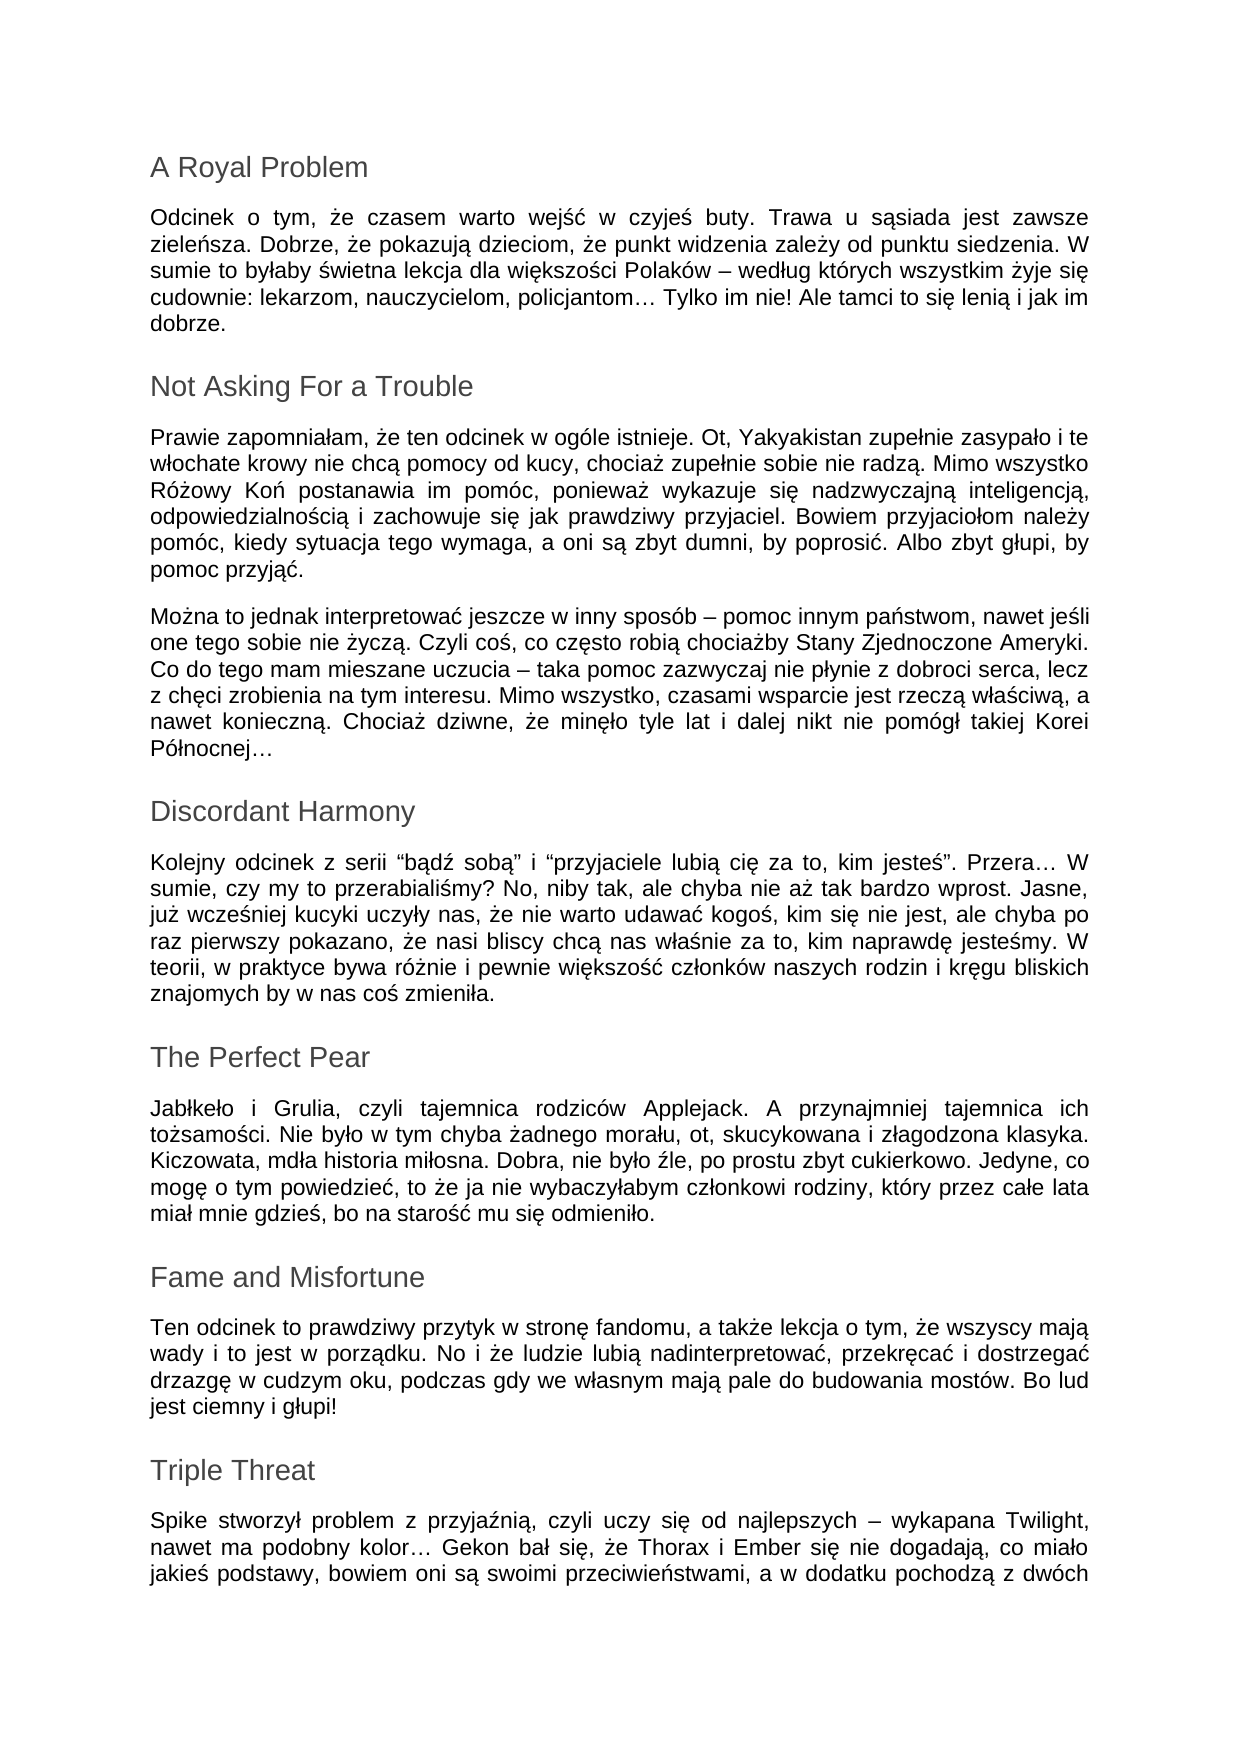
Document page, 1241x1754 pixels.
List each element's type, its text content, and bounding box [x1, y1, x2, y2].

text Odcinek o tym, że czasem warto wejść w czyjeś buty. Trawa u sąsiada jest zawsze zieleńsza. Dobrze, że pokazują dzieciom, że punkt widzenia zależy od punktu siedzenia. W sumie to byłaby świetna lekcja dla większości Polaków – według których wszystkim żyje się cudownie: lekarzom, nauczycielom, policjantom… Tylko im nie! Ale tamci to się lenią i jak im dobrze. [150, 204, 1090, 336]
subtitle Discordant Harmony [150, 794, 1090, 828]
text Kolejny odcinek z serii “bądź sobą” i “przyjaciele lubią cię za to, kim jesteś”. Przera… W sumie, czy my to przerabialiśmy? No, niby tak, ale chyba nie aż tak bardzo wprost. Jasne, już wcześniej kucyki uczyły nas, że nie warto udawać kogoś, kim się nie jest, ale chyba po raz pierwszy pokazano, że nasi bliscy chcą nas właśnie za to, kim naprawdę jesteśmy. W teorii, w praktyce bywa różnie i pewnie większość członków naszych rodzin i kręgu bliskich znajomych by w nas coś zmieniła. [150, 849, 1090, 1007]
subtitle The Perfect Pear [150, 1040, 1090, 1074]
text Jabłkeło i Grulia, czyli tajemnica rodziców Applejack. A przynajmniej tajemnica ich tożsamości. Nie było w tym chyba żadnego morału, ot, skucykowana i złagodzona klasyka. Kiczowata, mdła historia miłosna. Dobra, nie było źle, po prostu zbyt cukierkowo. Jedyne, co mogę o tym powiedzieć, to że ja nie wybaczyłabym członkowi rodziny, który przez całe lata miał mnie gdzieś, bo na starość mu się odmieniło. [150, 1094, 1090, 1226]
subtitle A Royal Problem [150, 150, 1090, 183]
text Spike stworzył problem z przyjaźnią, czyli uczy się od najlepszych – wykapana Twilight, nawet ma podobny kolor… Gekon bał się, że Thorax i Ember się nie dogadają, co miało jakieś podstawy, bowiem oni są swoimi przeciwieństwami, a w dodatku pochodzą z dwóch [150, 1507, 1090, 1586]
subtitle Fame and Misfortune [150, 1259, 1090, 1293]
text Prawie zapomniałam, że ten odcinek w ogóle istnieje. Ot, Yakyakistan zupełnie zasypało i te włochate krowy nie chcą pomocy od kucy, chociaż zupełnie sobie nie radzą. Mimo wszystko Różowy Koń postanawia im pomóc, ponieważ wykazuje się nadzwyczajną inteligencją, odpowiedzialnością i zachowuje się jak prawdziwy przyjaciel. Bowiem przyjaciołom należy pomóc, kiedy sytuacja tego wymaga, a oni są zbyt dumni, by poprosić. Albo zbyt głupi, by pomoc przyjąć. [150, 424, 1090, 582]
text Można to jednak interpretować jeszcze w inny sposób – pomoc innym państwom, nawet jeśli one tego sobie nie życzą. Czyli coś, co często robią chociażby Stany Zjednoczone Ameryki. Co do tego mam mieszane uczucia – taka pomoc zazwyczaj nie płynie z dobroci serca, lecz z chęci zrobienia na tym interesu. Mimo wszystko, czasami wsparcie jest rzeczą właściwą, a nawet konieczną. Chociaż dziwne, że minęło tyle lat i dalej nikt nie pomógł takiej Korei Północnej… [150, 603, 1090, 761]
subtitle Triple Threat [150, 1453, 1090, 1486]
text Ten odcinek to prawdziwy przytyk w stronę fandomu, a także lekcja o tym, że wszyscy mają wady i to jest w porządku. No i że ludzie lubią nadinterpretować, przekręcać i dostrzegać drzazgę w cudzym oku, podczas gdy we własnym mają pale do budowania mostów. Bo lud jest ciemny i głupi! [150, 1314, 1090, 1419]
subtitle Not Asking For a Trouble [150, 369, 1090, 403]
